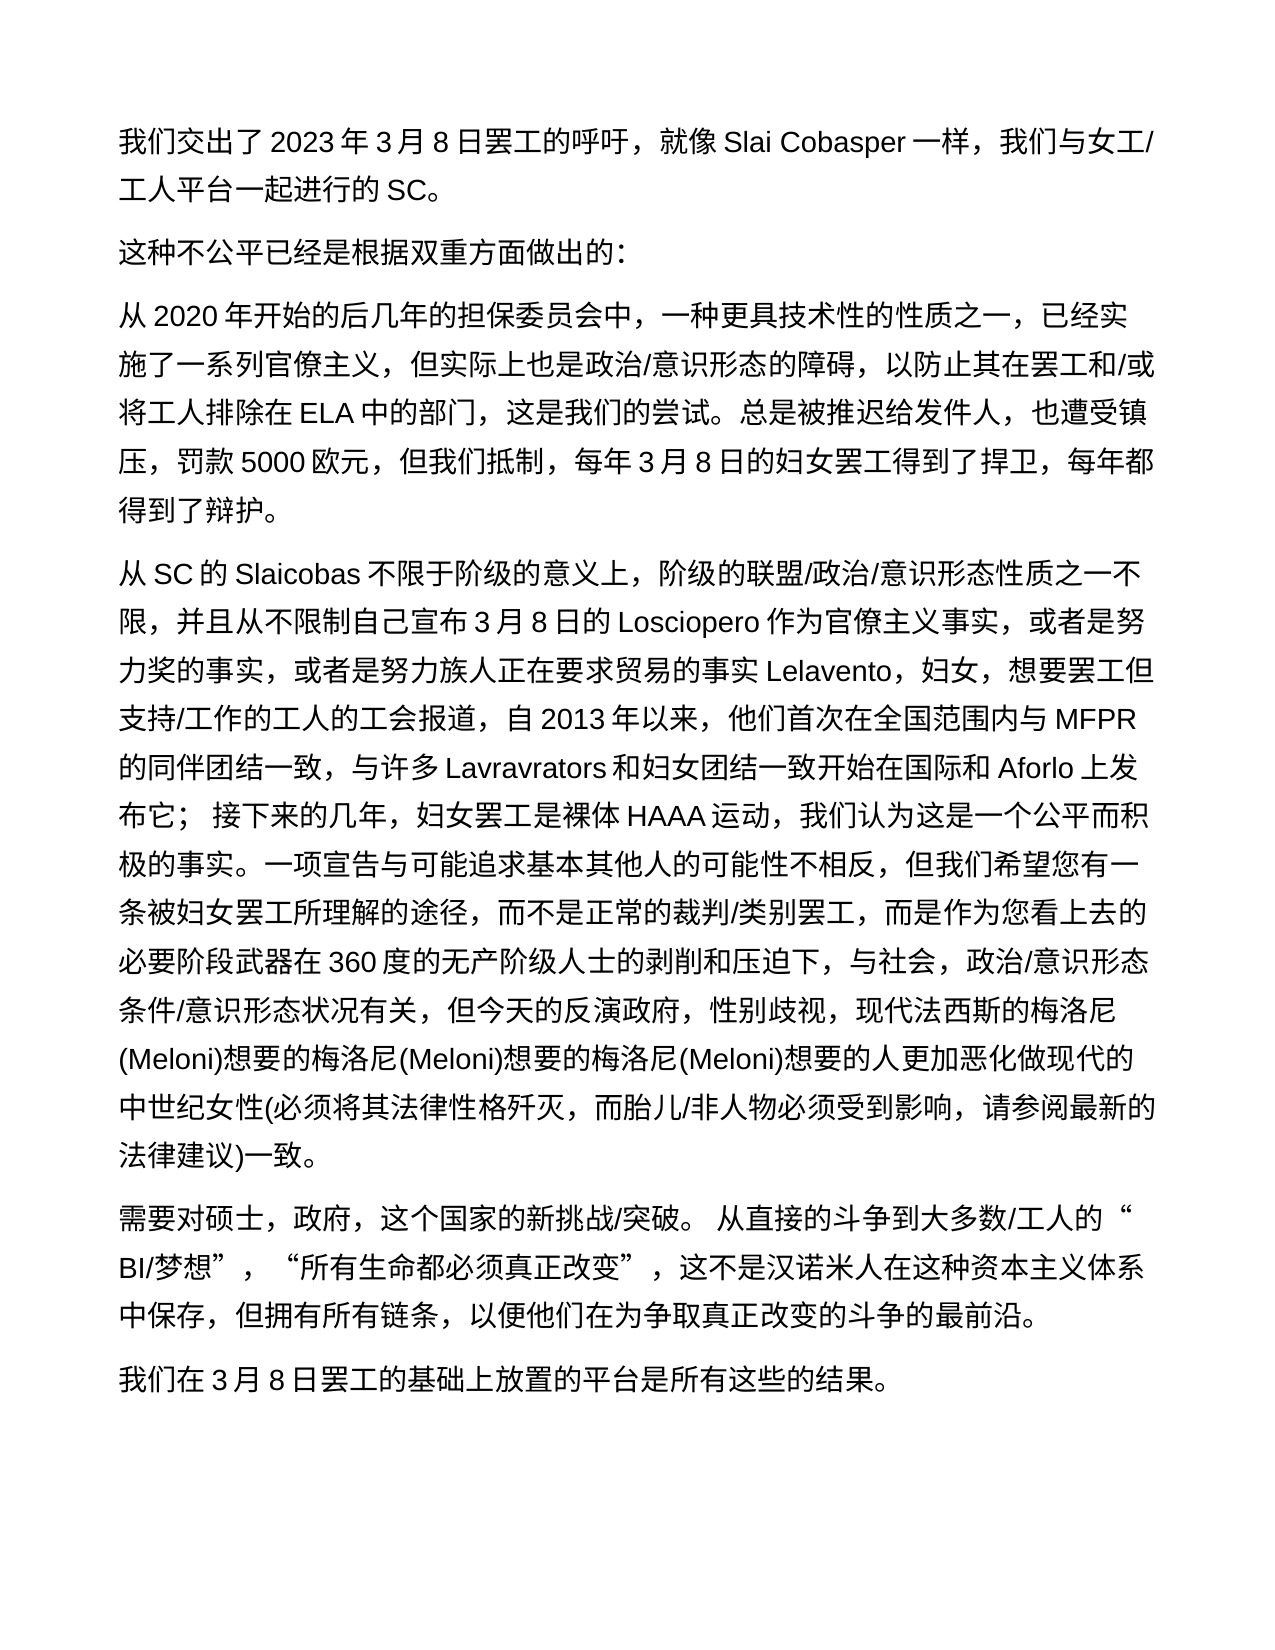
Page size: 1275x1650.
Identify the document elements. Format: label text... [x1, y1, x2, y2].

text 从2020年开始的后几年的担保委员会中，一种更具技术性的性质之一，已经实施了一系列官僚主义，但实际上也是政治/意识形态的障碍，以防止其在罢工和/或将工人排除在ELA中的部门，这是我们的尝试。总是被推迟给发件人，也遭受镇压，罚款5000欧元，但我们抵制，每年3月8日的妇女罢工得到了捍卫，每年都得到了辩护。 [118, 293, 1157, 529]
text 我们在3月8日罢工的基础上放置的平台是所有这些的结果。 [118, 1356, 1157, 1398]
text 我们交出了2023年3月8日罢工的呼吁，就像Slai Cobasper一样，我们与女工/工人平台一起进行的SC。 [118, 118, 1157, 209]
text 这种不公平已经是根据双重方面做出的： [118, 230, 1157, 272]
text 需要对硕士，政府，这个国家的新挑战/突破。 从直接的斗争到大多数/工人的“ BI/梦想”，“所有生命都必须真正改变”，这不是汉诺米人在这种资本主义体系中保存，但拥有所有链条，以便他们在为争取真正改变的斗争的最前沿。 [118, 1196, 1157, 1335]
text 从SC的Slaicobas不限于阶级的意义上，阶级的联盟/政治/意识形态性质之一不限，并且从不限制自己宣布3月8日的Losciopero作为官僚主义事实，或者是努力奖的事实，或者是努力族人正在要求贸易的事实Lelavento，妇女，想要罢工但支持/工作的工人的工会报道，自2013年以来，他们首次在全国范围内与MFPR的同伴团结一致，与许多Lavravrators和妇女团结一致开始在国际和Aforlo上发布它； 接下来的几年，妇女罢工是裸体HAAA运动，我们认为这是一个公平而积极的事实。一项宣告与可能追求基本其他人的可能性不相反，但我们希望您有一条被妇女罢工所理解的途径，而不是正常的裁判/类别罢工，而是作为您看上去的必要阶段武器在360度的无产阶级人士的剥削和压迫下，与社会，政治/意识形态条件/意识形态状况有关，但今天的反演政府，性别歧视，现代法西斯的梅洛尼(Meloni)想要的梅洛尼(Meloni)想要的梅洛尼(Meloni)想要的人更加恶化做现代的中世纪女性(必须将其法律性格歼灭，而胎儿/非人物必须受到影响，请参阅最新的法律建议)一致。 [118, 550, 1157, 1175]
